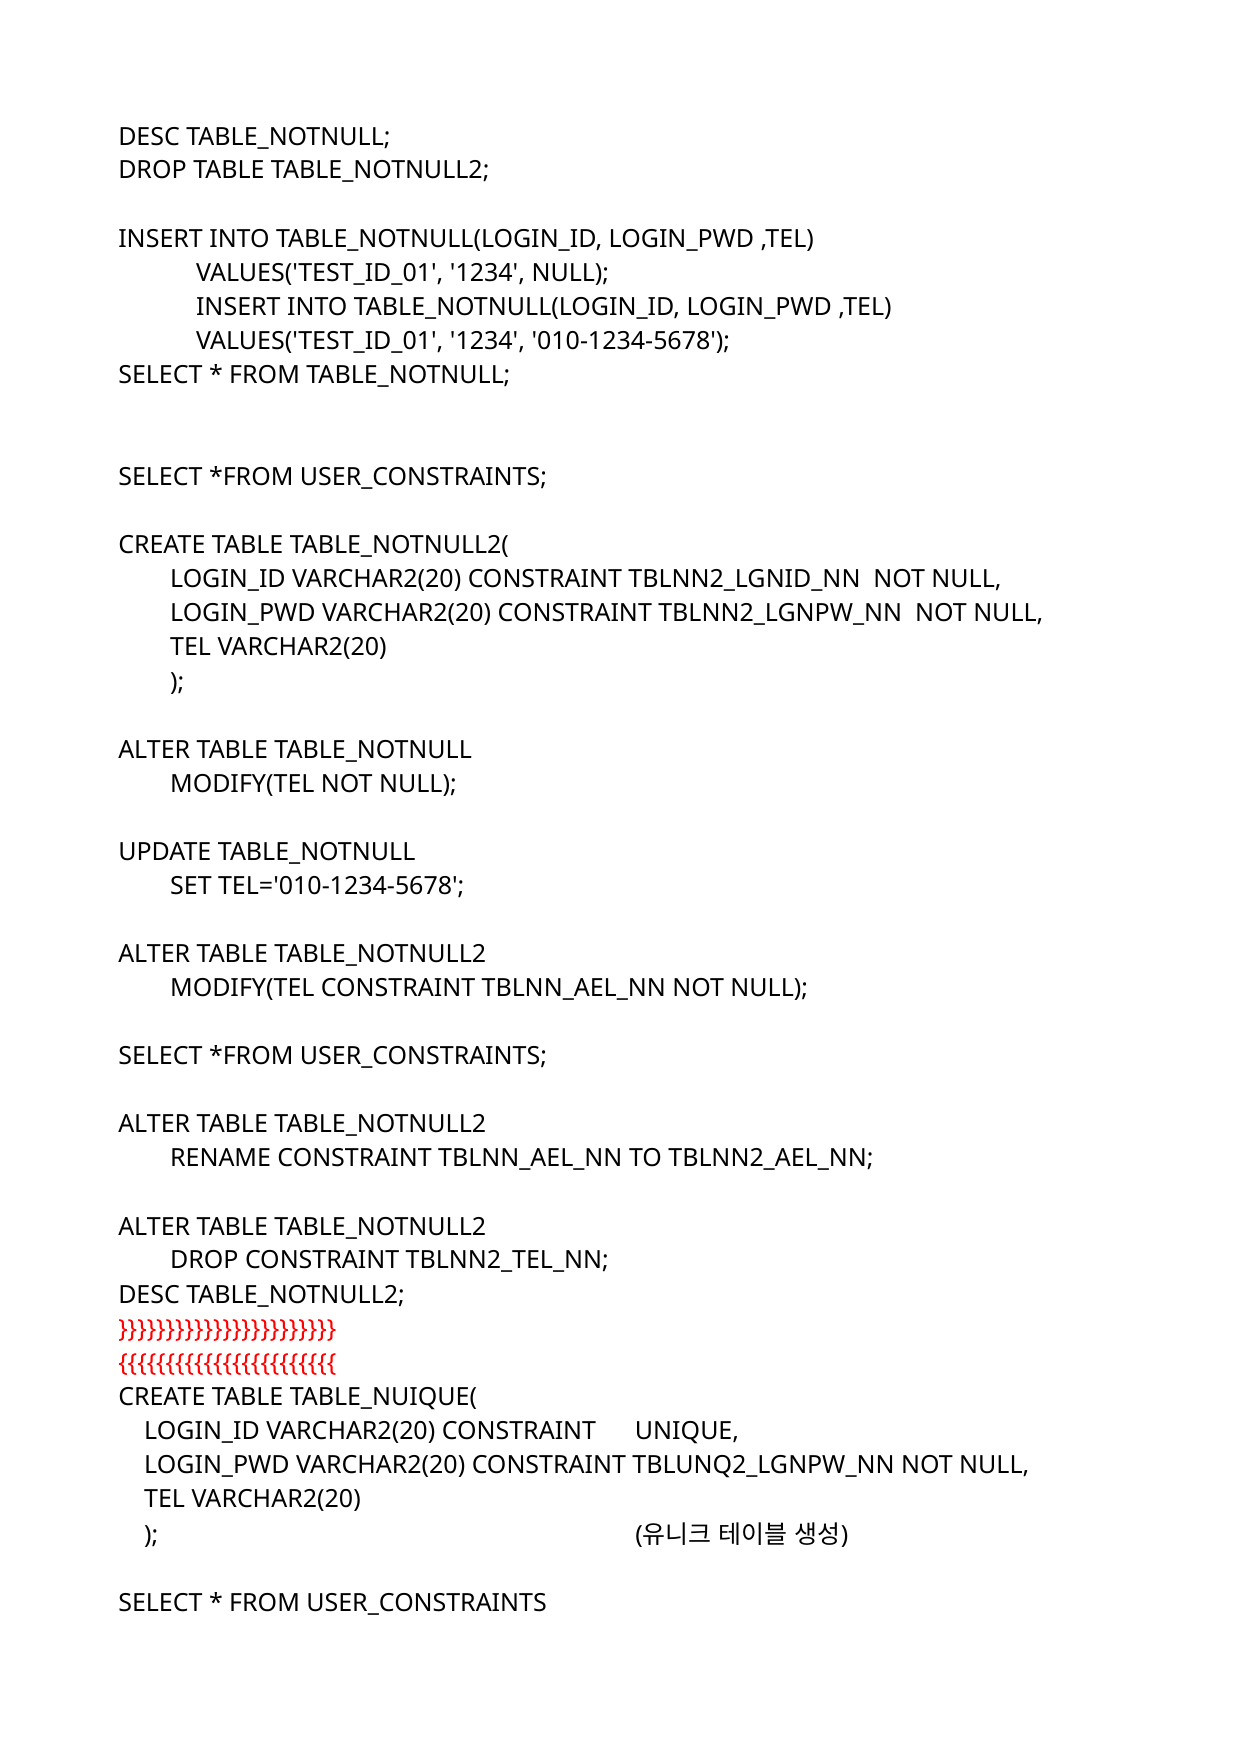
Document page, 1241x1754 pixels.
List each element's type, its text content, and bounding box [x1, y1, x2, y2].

text DROP CONSTRAINT TBLNN2_TEL_NN; [118, 1242, 1122, 1276]
text INSERT INTO TABLE_NOTNULL(LOGIN_ID, LOGIN_PWD ,TEL) [118, 220, 1122, 254]
text SELECT *FROM USER_CONSTRAINTS; [118, 459, 1122, 493]
text ALTER TABLE TABLE_NOTNULL2 [118, 1106, 1122, 1140]
text SELECT * FROM TABLE_NOTNULL; [118, 357, 1122, 391]
text ); [118, 663, 1122, 697]
text LOGIN_PWD VARCHAR2(20) CONSTRAINT TBLNN2_LGNPW_NN NOT NULL, [118, 595, 1122, 629]
text RENAME CONSTRAINT TBLNN_AEL_NN TO TBLNN2_AEL_NN; [118, 1140, 1122, 1174]
text LOGIN_PWD VARCHAR2(20) CONSTRAINT TBLUNQ2_LGNPW_NN NOT NULL, [118, 1447, 1122, 1481]
text UPDATE TABLE_NOTNULL [118, 833, 1122, 867]
text ALTER TABLE TABLE_NOTNULL2 [118, 936, 1122, 970]
text DESC TABLE_NOTNULL2; [118, 1276, 1122, 1310]
text MODIFY(TEL NOT NULL); [118, 765, 1122, 799]
text LOGIN_ID VARCHAR2(20) CONSTRAINT TBLNN2_LGNID_NN NOT NULL, [118, 561, 1122, 595]
text ); (유니크 테이블 생성) [118, 1515, 1122, 1551]
text DESC TABLE_NOTNULL; [118, 118, 1122, 152]
text VALUES('TEST_ID_01', '1234', NULL); [118, 254, 1122, 288]
text LOGIN_ID VARCHAR2(20) CONSTRAINT UNIQUE, [118, 1412, 1122, 1447]
text SET TEL='010-1234-5678'; [118, 867, 1122, 902]
text TEL VARCHAR2(20) [118, 1481, 1122, 1515]
text }}}}}}}}}}}}}}}}}}}}}}} [118, 1310, 1122, 1344]
text SELECT *FROM USER_CONSTRAINTS; [118, 1038, 1122, 1072]
text CREATE TABLE TABLE_NOTNULL2( [118, 527, 1122, 561]
text VALUES('TEST_ID_01', '1234', '010-1234-5678'); [118, 322, 1122, 357]
text DROP TABLE TABLE_NOTNULL2; [118, 152, 1122, 186]
text ALTER TABLE TABLE_NOTNULL2 [118, 1208, 1122, 1242]
text INSERT INTO TABLE_NOTNULL(LOGIN_ID, LOGIN_PWD ,TEL) [118, 288, 1122, 322]
text SELECT * FROM USER_CONSTRAINTS [118, 1585, 1122, 1619]
text MODIFY(TEL CONSTRAINT TBLNN_AEL_NN NOT NULL); [118, 970, 1122, 1004]
text ALTER TABLE TABLE_NOTNULL [118, 731, 1122, 765]
text {{{{{{{{{{{{{{{{{{{{{{{ [118, 1344, 1122, 1378]
text CREATE TABLE TABLE_NUIQUE( [118, 1378, 1122, 1412]
text TEL VARCHAR2(20) [118, 629, 1122, 663]
